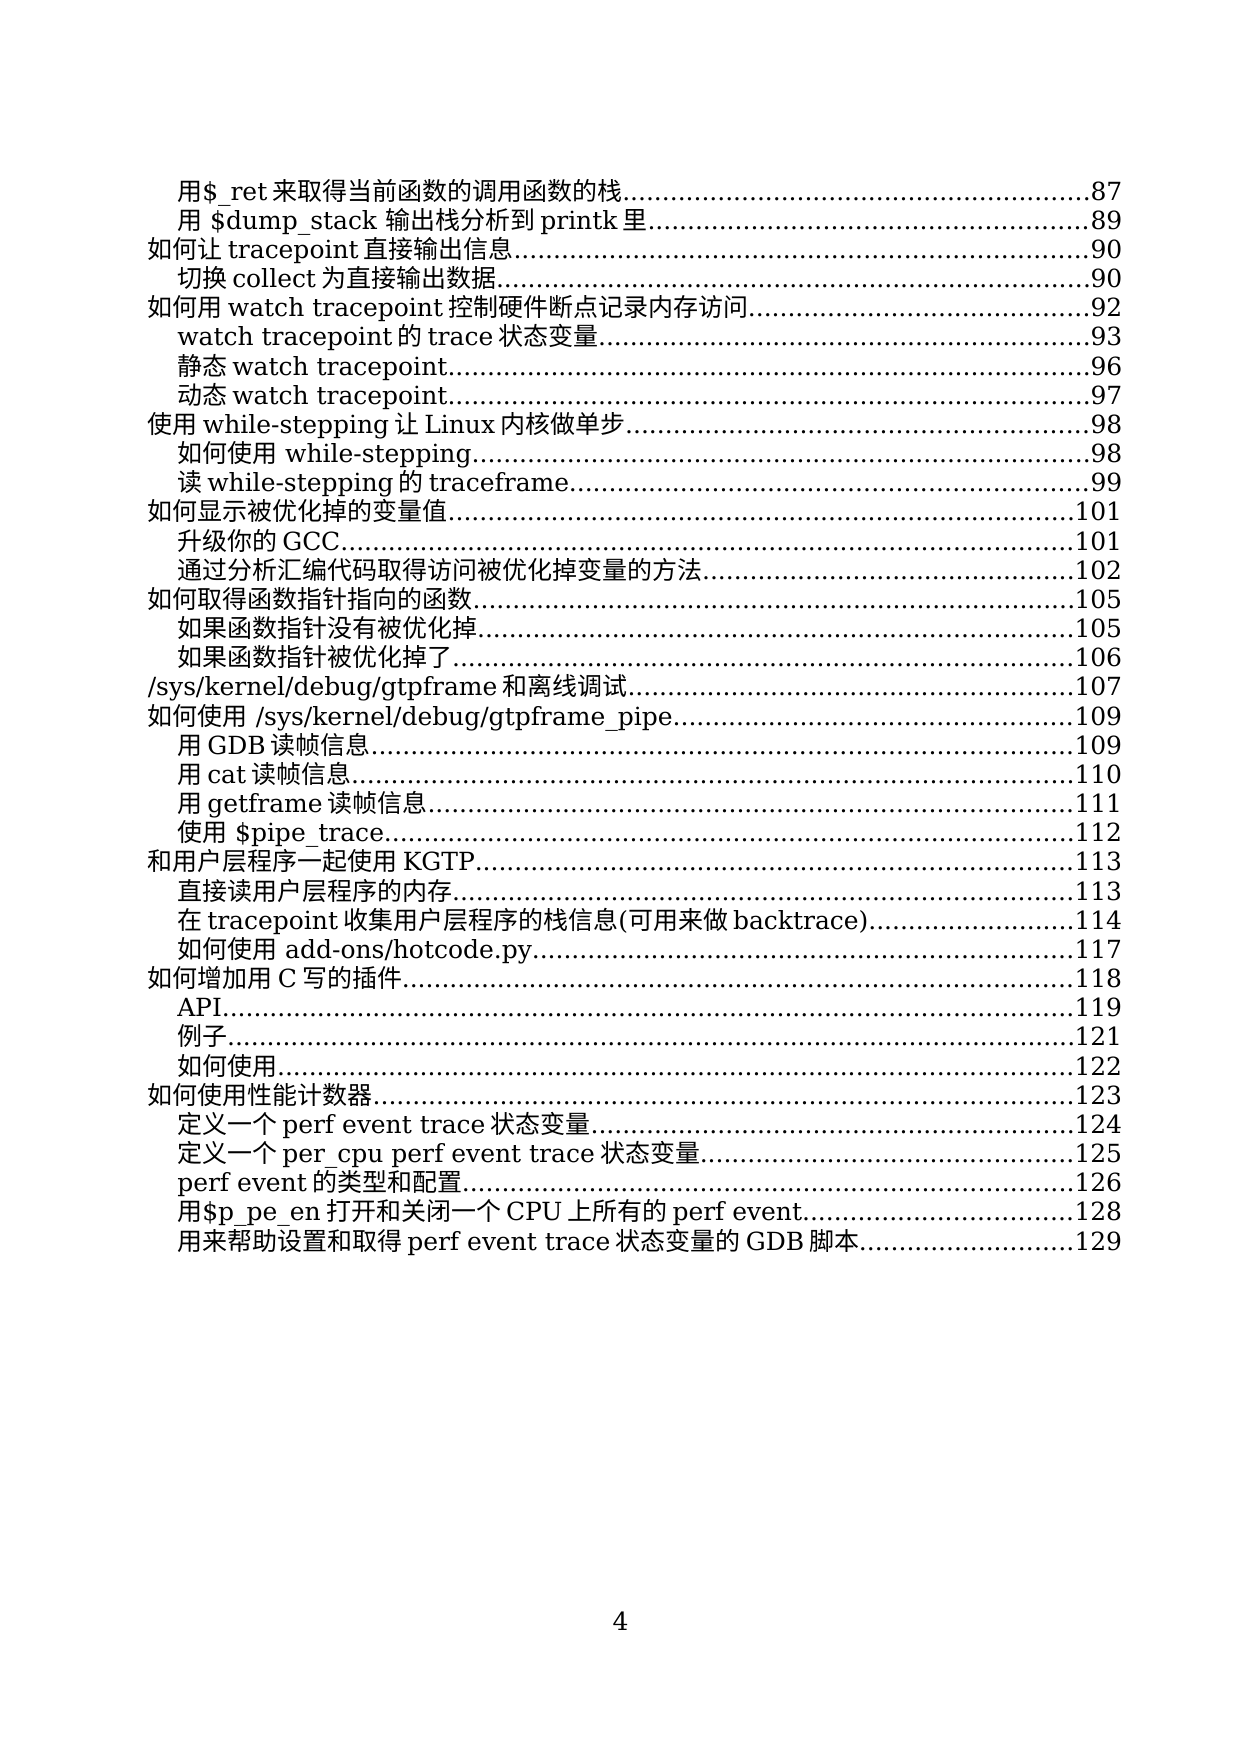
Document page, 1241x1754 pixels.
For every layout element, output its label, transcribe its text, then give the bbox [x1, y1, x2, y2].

text 切换collect为直接输出数据 90 [177, 264, 1122, 293]
text 如果函数指针被优化掉了 106 [177, 643, 1122, 673]
text watch tracepoint的trace状态变量 93 [177, 323, 1122, 352]
text 静态watch tracepoint 96 [177, 352, 1122, 381]
text 定义一个perf event trace状态变量 124 [177, 1110, 1122, 1139]
text perf event的类型和配置 126 [177, 1168, 1122, 1198]
text 直接读用户层程序的内存 113 [177, 877, 1122, 906]
text 用来帮助设置和取得perf event trace状态变量的GDB脚本 129 [177, 1227, 1122, 1256]
text 定义一个per_cpu perf event trace状态变量 125 [177, 1139, 1122, 1168]
text 使用while-stepping让Linux内核做单步 98 [148, 410, 1122, 439]
text 例子 121 [177, 1023, 1122, 1052]
text 如何使用 while-stepping 98 [177, 439, 1122, 468]
text API 119 [177, 993, 1122, 1023]
text 用GDB读帧信息 109 [177, 731, 1122, 760]
text 用 $dump_stack 输出栈分析到printk里 89 [177, 206, 1122, 235]
text 用$_ret来取得当前函数的调用函数的栈 87 [177, 177, 1122, 206]
text /sys/kernel/debug/gtpframe和离线调试 107 [148, 673, 1122, 702]
text 在tracepoint收集用户层程序的栈信息(可用来做backtrace) 114 [177, 906, 1122, 935]
text 如何显示被优化掉的变量值 101 [148, 498, 1122, 527]
text 如何让tracepoint直接输出信息 90 [148, 235, 1122, 264]
text 用$p_pe_en打开和关闭一个CPU上所有的perf event 128 [177, 1198, 1122, 1227]
text 如何使用 add-ons/hotcode.py 117 [177, 935, 1122, 964]
text 如何使用性能计数器 123 [148, 1081, 1122, 1110]
text 动态watch tracepoint 97 [177, 381, 1122, 410]
text 和用户层程序一起使用KGTP 113 [148, 848, 1122, 877]
text 如何用watch tracepoint控制硬件断点记录内存访问 92 [148, 293, 1122, 323]
text 通过分析汇编代码取得访问被优化掉变量的方法 102 [177, 556, 1122, 585]
text 如何使用 122 [177, 1052, 1122, 1081]
text 读while-stepping的traceframe 99 [177, 468, 1122, 498]
text 如果函数指针没有被优化掉 105 [177, 614, 1122, 643]
text 如何取得函数指针指向的函数 105 [148, 585, 1122, 614]
text 用cat读帧信息 110 [177, 760, 1122, 789]
text 用getframe读帧信息 111 [177, 789, 1122, 818]
text 如何增加用C写的插件 118 [148, 964, 1122, 993]
text 升级你的GCC 101 [177, 527, 1122, 556]
text 如何使用 /sys/kernel/debug/gtpframe_pipe 109 [148, 702, 1122, 731]
text 使用 $pipe_trace 112 [177, 818, 1122, 848]
